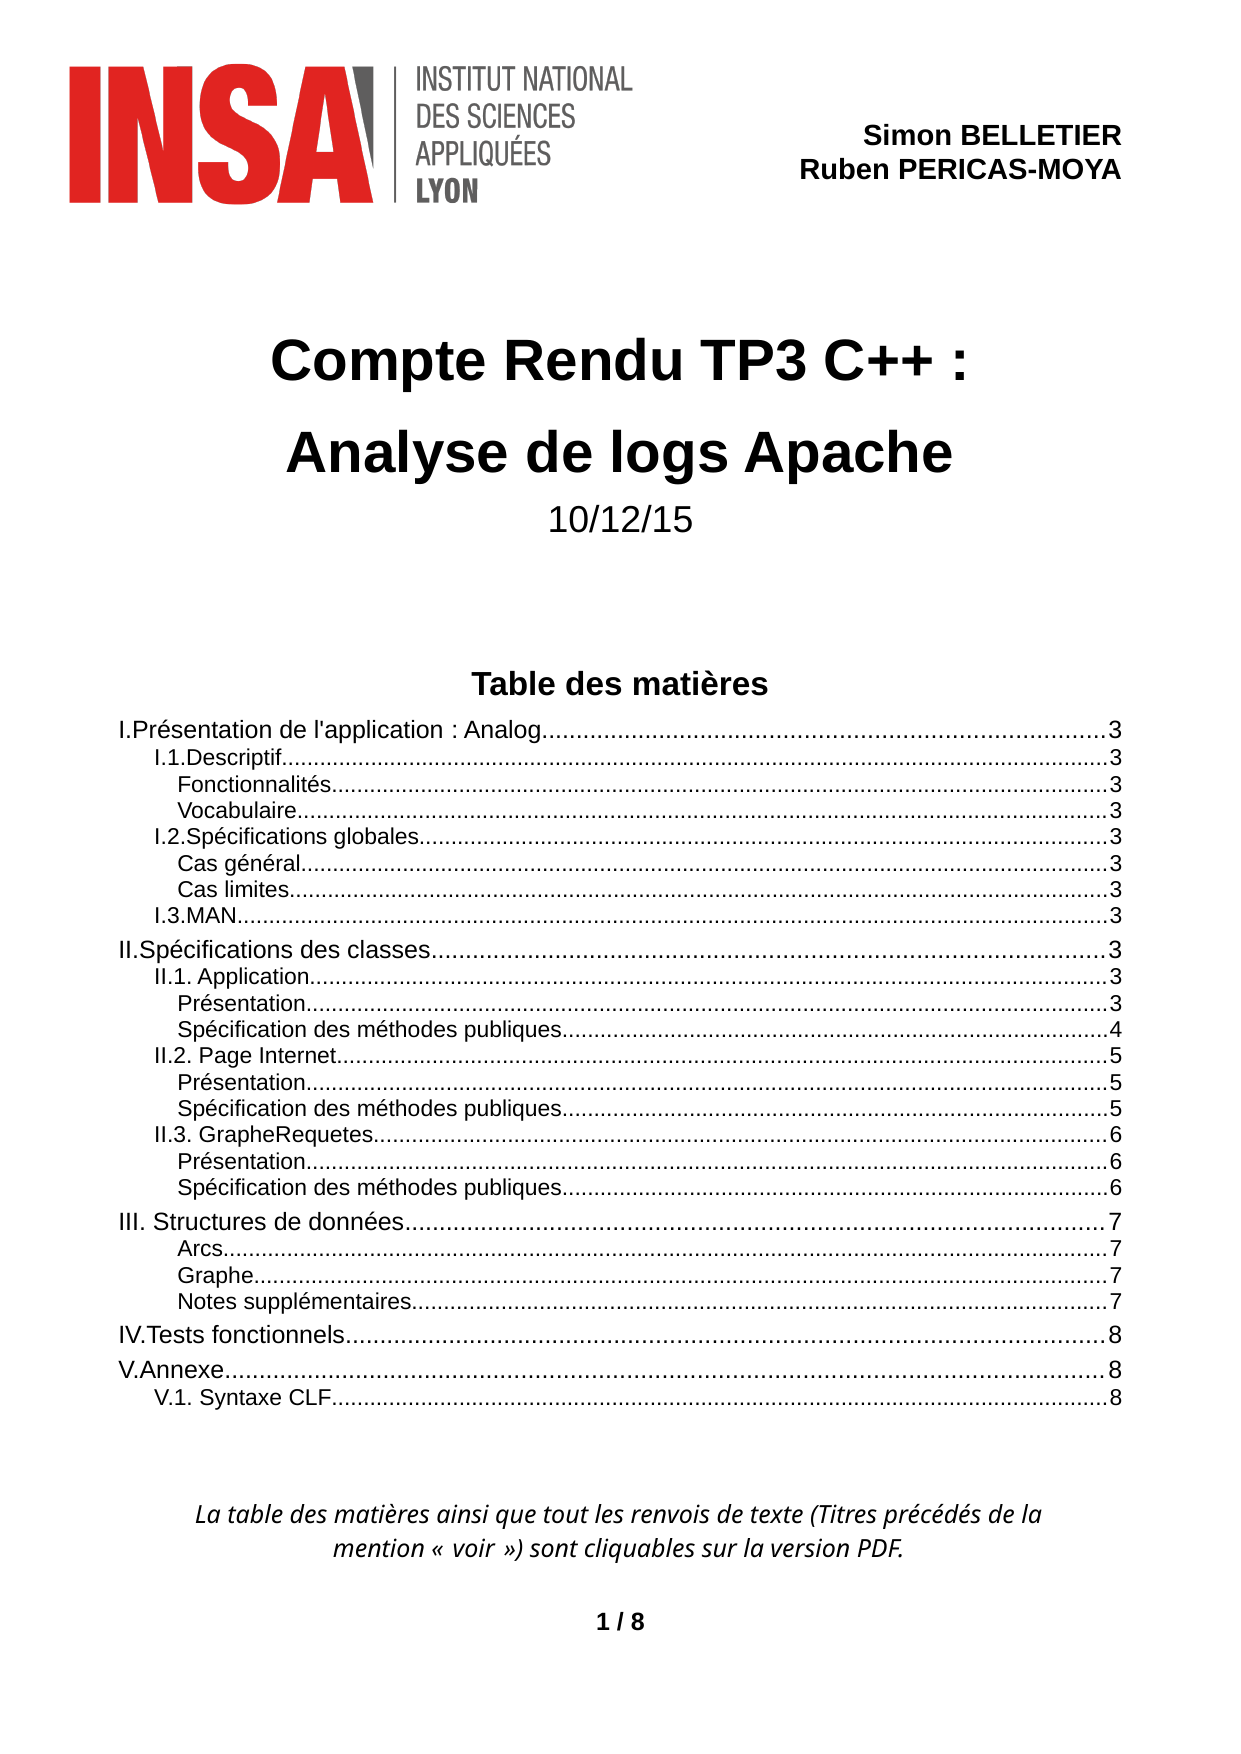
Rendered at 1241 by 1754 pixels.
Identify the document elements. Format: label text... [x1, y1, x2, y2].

text Cas général 3 [177, 849, 1122, 876]
text Vocabulaire 3 [177, 797, 1122, 823]
text II.Spécifications des classes 3 [118, 934, 1122, 963]
text La table des matières ainsi que tout les renvois de texte (Titres précédés de la mention « voir ») sont cliquables sur la version PDF. [177, 1496, 1063, 1564]
text Spécification des méthodes publiques 4 [177, 1016, 1122, 1042]
text III. Structures de données 7 [118, 1206, 1122, 1235]
subtitle Table des matières [118, 664, 1122, 703]
text Spécification des méthodes publiques 6 [177, 1174, 1122, 1201]
text Présentation 5 [177, 1069, 1122, 1095]
text I.3.MAN 3 [148, 902, 1122, 929]
title Compte Rendu TP3 C++ : [118, 326, 1122, 393]
text II.3. GrapheRequetes 6 [148, 1121, 1122, 1148]
subtitle 10/12/15 [118, 498, 1122, 541]
text Cas limites 3 [177, 876, 1122, 902]
text Spécification des méthodes publiques 5 [177, 1095, 1122, 1121]
text II.1. Application 3 [148, 963, 1122, 990]
text Arcs 7 [177, 1235, 1122, 1262]
text I.1.Descriptif 3 [148, 744, 1122, 771]
text V.Annexe 8 [118, 1355, 1122, 1384]
text I.2.Spécifications globales 3 [148, 823, 1122, 849]
text Graphe 7 [177, 1262, 1122, 1288]
title Analyse de logs Apache [118, 418, 1122, 485]
text II.2. Page Internet 5 [148, 1042, 1122, 1069]
text V.1. Syntaxe CLF 8 [148, 1384, 1122, 1410]
text Présentation 3 [177, 990, 1122, 1016]
text IV.Tests fonctionnels 8 [118, 1320, 1122, 1349]
text Fonctionnalités 3 [177, 771, 1122, 797]
text Notes supplémentaires 7 [177, 1288, 1122, 1314]
text I.Présentation de l'application : Analog 3 [118, 715, 1122, 744]
picture [60, 58, 642, 210]
text Présentation 6 [177, 1148, 1122, 1174]
